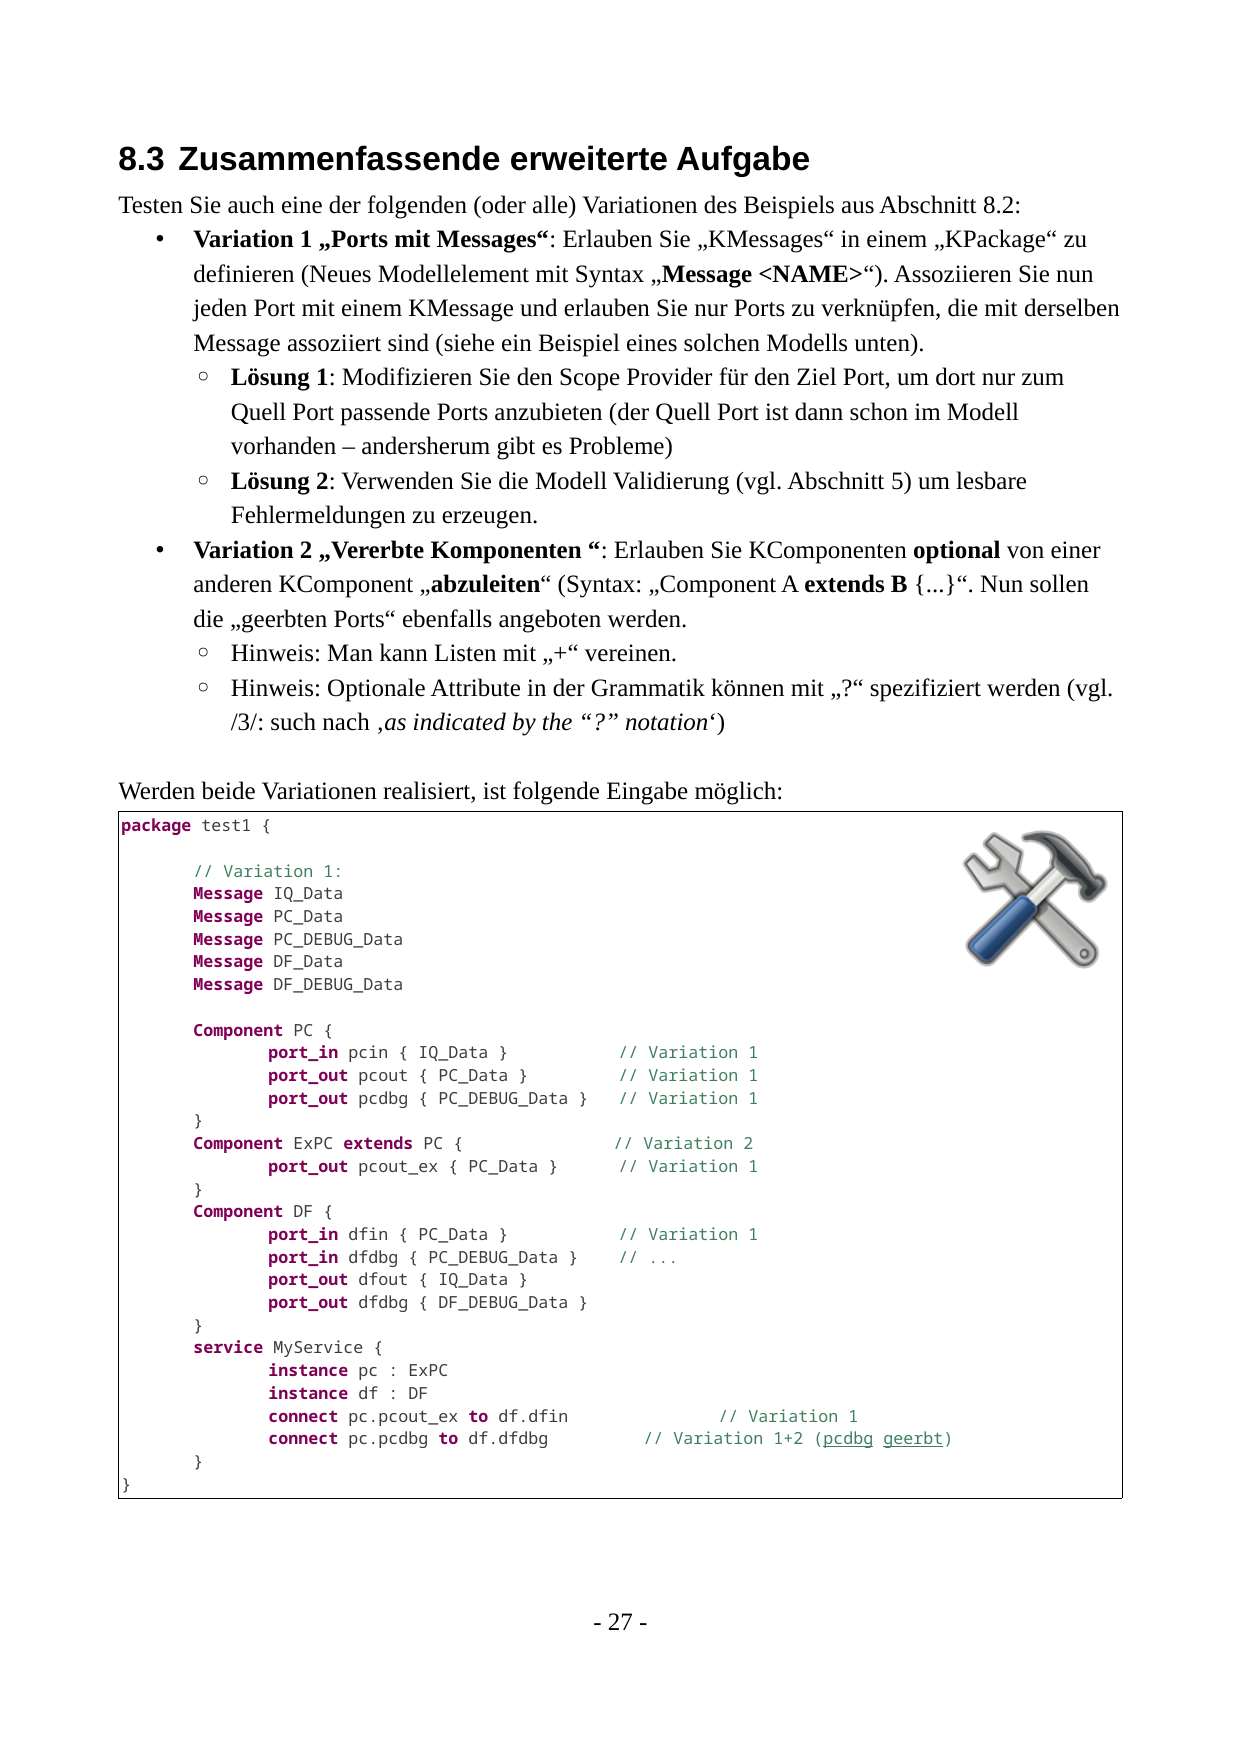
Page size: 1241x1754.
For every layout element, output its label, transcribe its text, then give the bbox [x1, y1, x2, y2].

text // Variation 1: [119, 856, 961, 879]
text port_in dfdbg { PC_DEBUG_Data } // ... [119, 1242, 1122, 1265]
list Hinweis: Man kann Listen mit „+“ vereinen. [193, 638, 1122, 667]
text Message PC_DEBUG_Data [119, 924, 961, 947]
list Hinweis: Optionale Attribute in der Grammatik können mit „?“ spezifiziert werden (vgl. /3/: such nach ‚as indicated by the “?” notation‘) [193, 673, 1122, 736]
picture [961, 824, 1109, 972]
text port_out pcout { PC_Data } // Variation 1 [119, 1061, 1122, 1083]
text instance df : DF [119, 1378, 1122, 1401]
text } [119, 1469, 1122, 1498]
text connect pc.pcout_ex to df.dfin // Variation 1 [119, 1401, 1122, 1424]
text port_out pcdbg { PC_DEBUG_Data } // Variation 1 [119, 1083, 1122, 1106]
text port_in pcin { IQ_Data } // Variation 1 [119, 1038, 1122, 1061]
text Component DF { [119, 1197, 1122, 1219]
text Message DF_Data [119, 947, 961, 970]
text Component PC { [119, 1015, 1122, 1038]
list Variation 1 „Ports mit Messages“: Erlauben Sie „KMessages“ in einem „KPackage“ zu definieren (Neues Modellelement mit Syntax „Message <NAME>“). Assoziieren Sie nun jeden Port mit einem KMessage und erlauben Sie nur Ports zu verknüpfen, die mit derselben Message assoziiert sind (siehe ein Beispiel eines solchen Modells unten). [156, 224, 1122, 357]
text Message PC_Data [119, 902, 961, 924]
text package test1 { [119, 812, 1122, 836]
text Werden beide Variationen realisiert, ist folgende Eingabe möglich: [118, 776, 1122, 805]
text Component ExPC extends PC { // Variation 2 [119, 1129, 1122, 1151]
text Testen Sie auch eine der folgenden (oder alle) Variationen des Beispiels aus Abschnitt 8.2: [118, 190, 1122, 219]
text } [119, 1174, 1122, 1197]
text port_in dfin { PC_Data } // Variation 1 [119, 1219, 1122, 1242]
text service MyService { [119, 1333, 1122, 1356]
text } [119, 1310, 1122, 1333]
text port_out dfout { IQ_Data } [119, 1265, 1122, 1288]
text } [119, 1447, 1122, 1469]
text port_out dfdbg { DF_DEBUG_Data } [119, 1288, 1122, 1310]
list Variation 2 „Vererbte Komponenten “: Erlauben Sie KComponenten optional von einer anderen KComponent „abzuleiten“ (Syntax: „Component A extends B {...}“. Nun sollen die „geerbten Ports“ ebenfalls angeboten werden. [156, 535, 1122, 633]
text instance pc : ExPC [119, 1356, 1122, 1378]
text } [119, 1106, 1122, 1129]
list Lösung 2: Verwenden Sie die Modell Validierung (vgl. Abschnitt 5) um lesbare Fehlermeldungen zu erzeugen. [193, 466, 1122, 529]
text Message DF_DEBUG_Data [119, 970, 1122, 995]
text port_out pcout_ex { PC_Data } // Variation 1 [119, 1151, 1122, 1174]
text Message IQ_Data [119, 879, 961, 902]
subtitle Zusammenfassende erweiterte Aufgabe [118, 139, 1122, 178]
text connect pc.pcdbg to df.dfdbg // Variation 1+2 (pcdbg geerbt) [119, 1424, 1122, 1447]
list Lösung 1: Modifizieren Sie den Scope Provider für den Ziel Port, um dort nur zum Quell Port passende Ports anzubieten (der Quell Port ist dann schon im Modell vorhanden – andersherum gibt es Probleme) [193, 362, 1122, 460]
